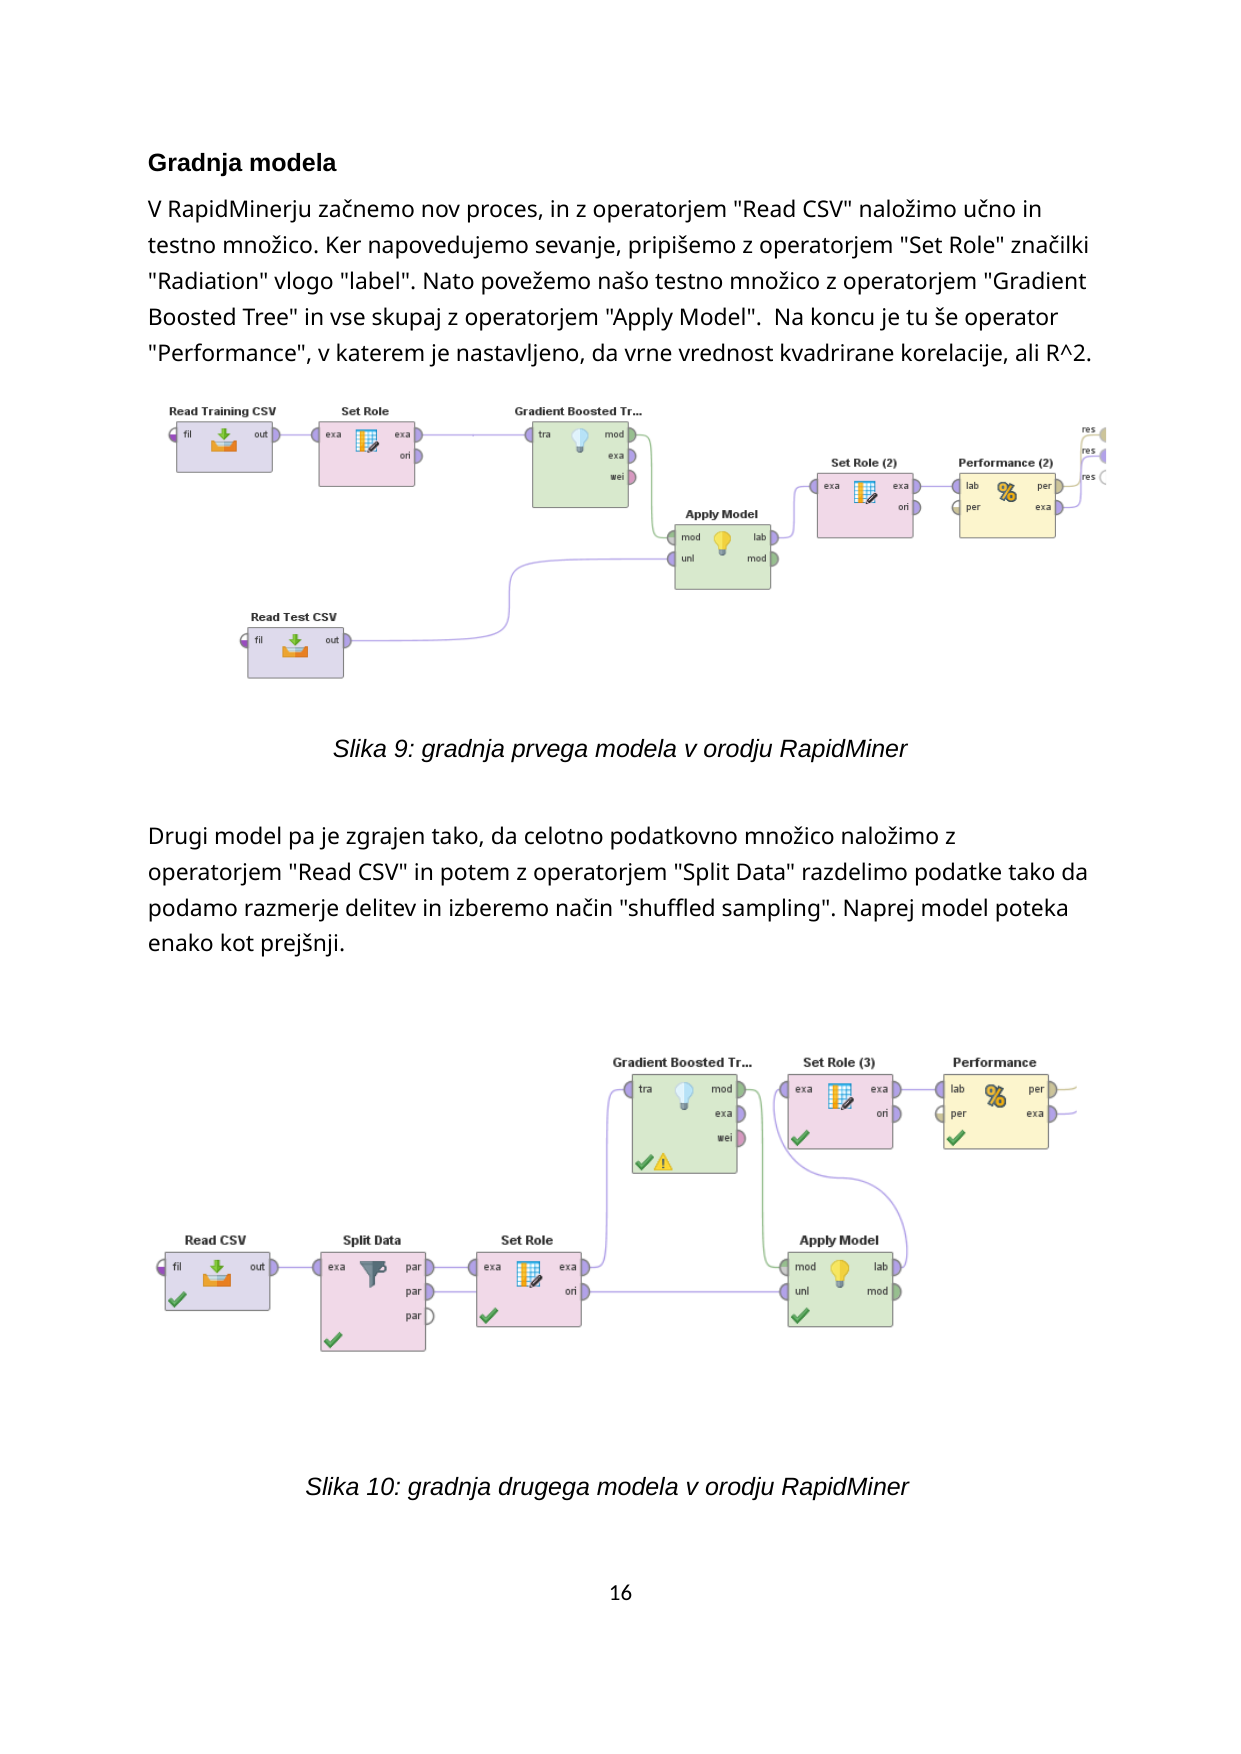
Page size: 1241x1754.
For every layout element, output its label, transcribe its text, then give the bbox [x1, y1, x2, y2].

text Slika 9: gradnja prvega modela v orodju RapidMiner [145, 406, 1095, 762]
picture [156, 382, 1107, 730]
text Drugi model pa je zgrajen tako, da celotno podatkovno množico naložimo z operatorjem "Read CSV" in potem z operatorjem "Split Data" razdelimo podatke tako da podamo razmerje delitev in izberemo način "shuffled sampling". Naprej model poteka enako kot prejšnji. [148, 819, 1093, 959]
text [138, 983, 1077, 995]
text Slika 10: gradnja drugega modela v orodju RapidMiner [138, 1468, 1077, 1501]
picture [138, 995, 1077, 1468]
subtitle Gradnja modela [148, 148, 1093, 176]
text V RapidMinerju začnemo nov proces, in z operatorjem "Read CSV" naložimo učno in testno množico. Ker napovedujemo sevanje, pripišemo z operatorjem "Set Role" značilki "Radiation" vlogo "label". Nato povežemo našo testno množico z operatorjem "Gradient Boosted Tree" in vse skupaj z operatorjem "Apply Model". Na koncu je tu še operator "Performance", v katerem je nastavljeno, da vrne vrednost kvadrirane korelacije, ali R^2. [148, 193, 1093, 368]
